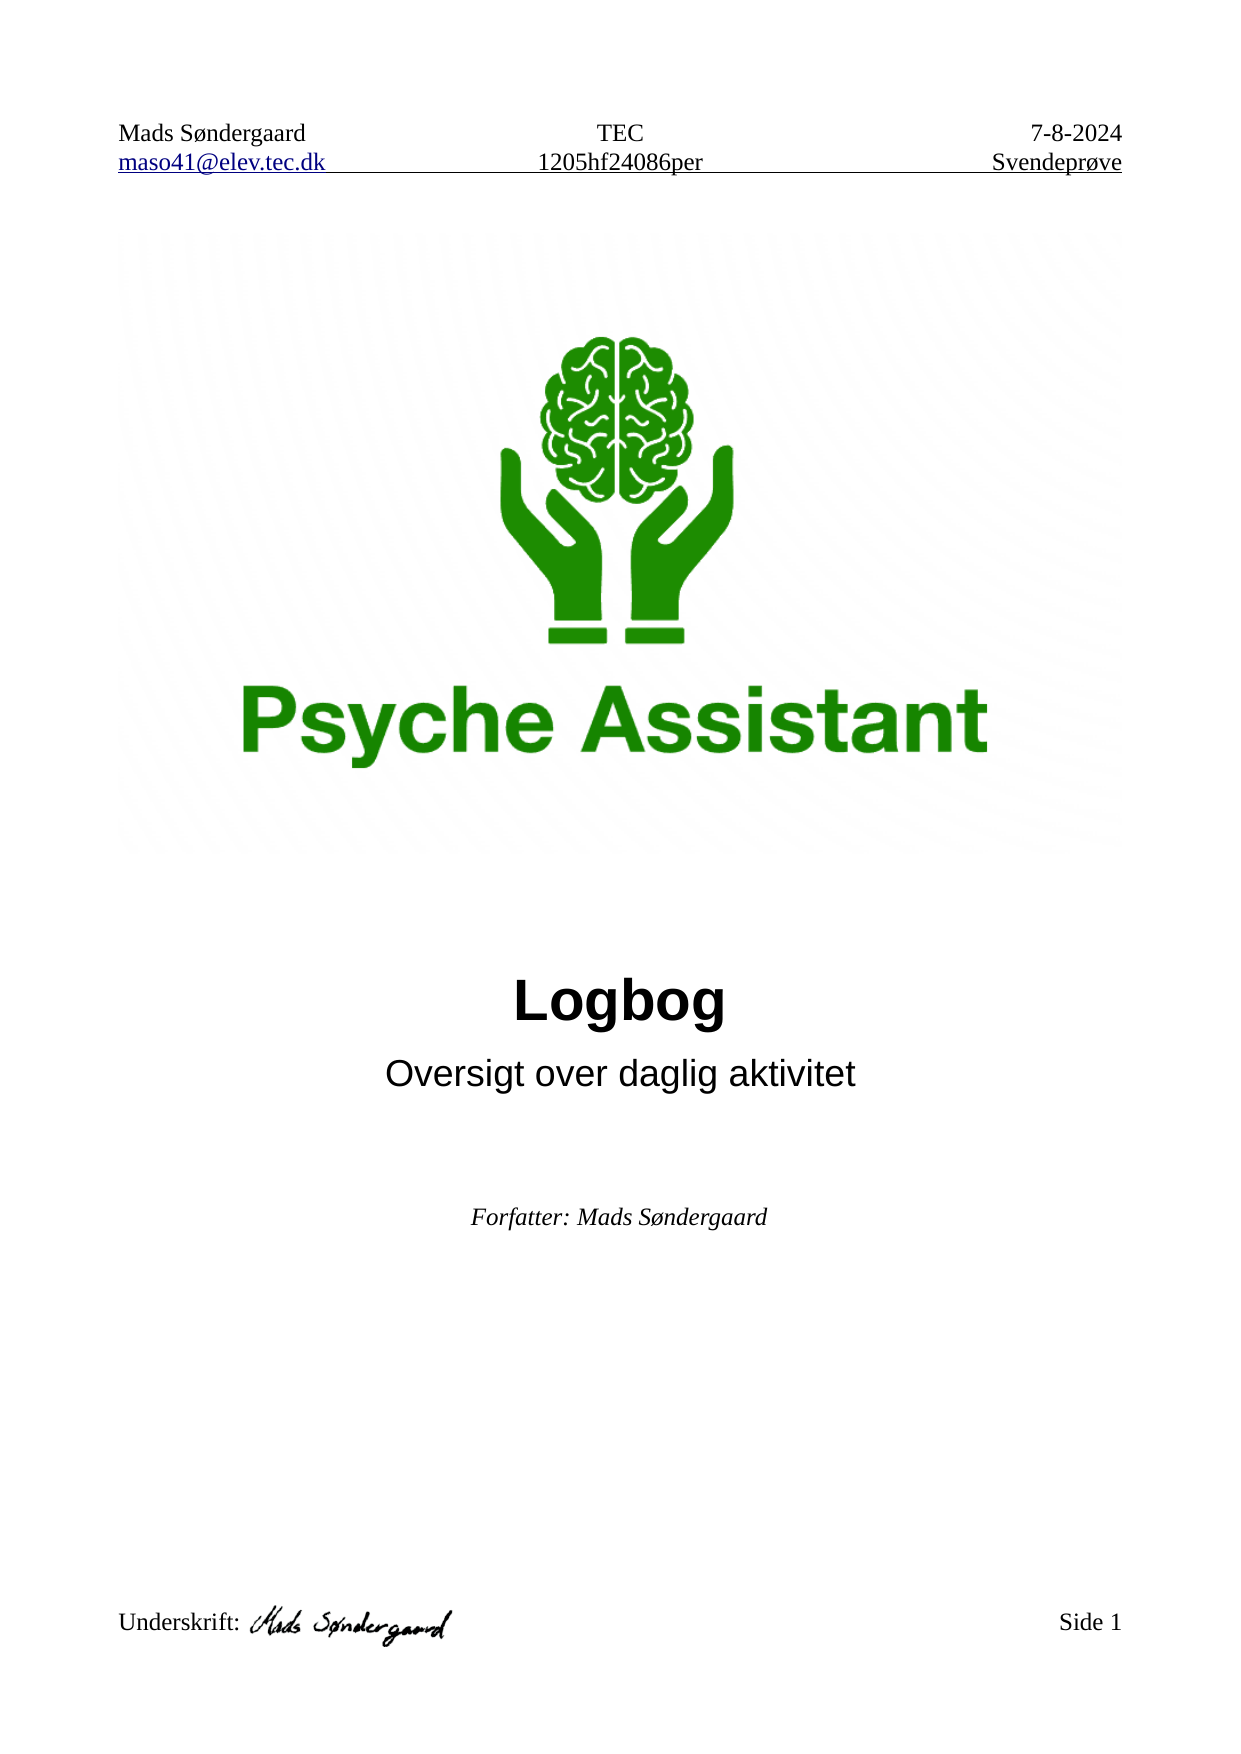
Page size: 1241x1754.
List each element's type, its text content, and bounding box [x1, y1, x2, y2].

subtitle Oversigt over daglig aktivitet [118, 1051, 1122, 1094]
text Forfatter: Mads Søndergaard [118, 1202, 1122, 1231]
title Logbog [118, 966, 1122, 1033]
picture [118, 233, 1123, 855]
picture [244, 1600, 458, 1647]
